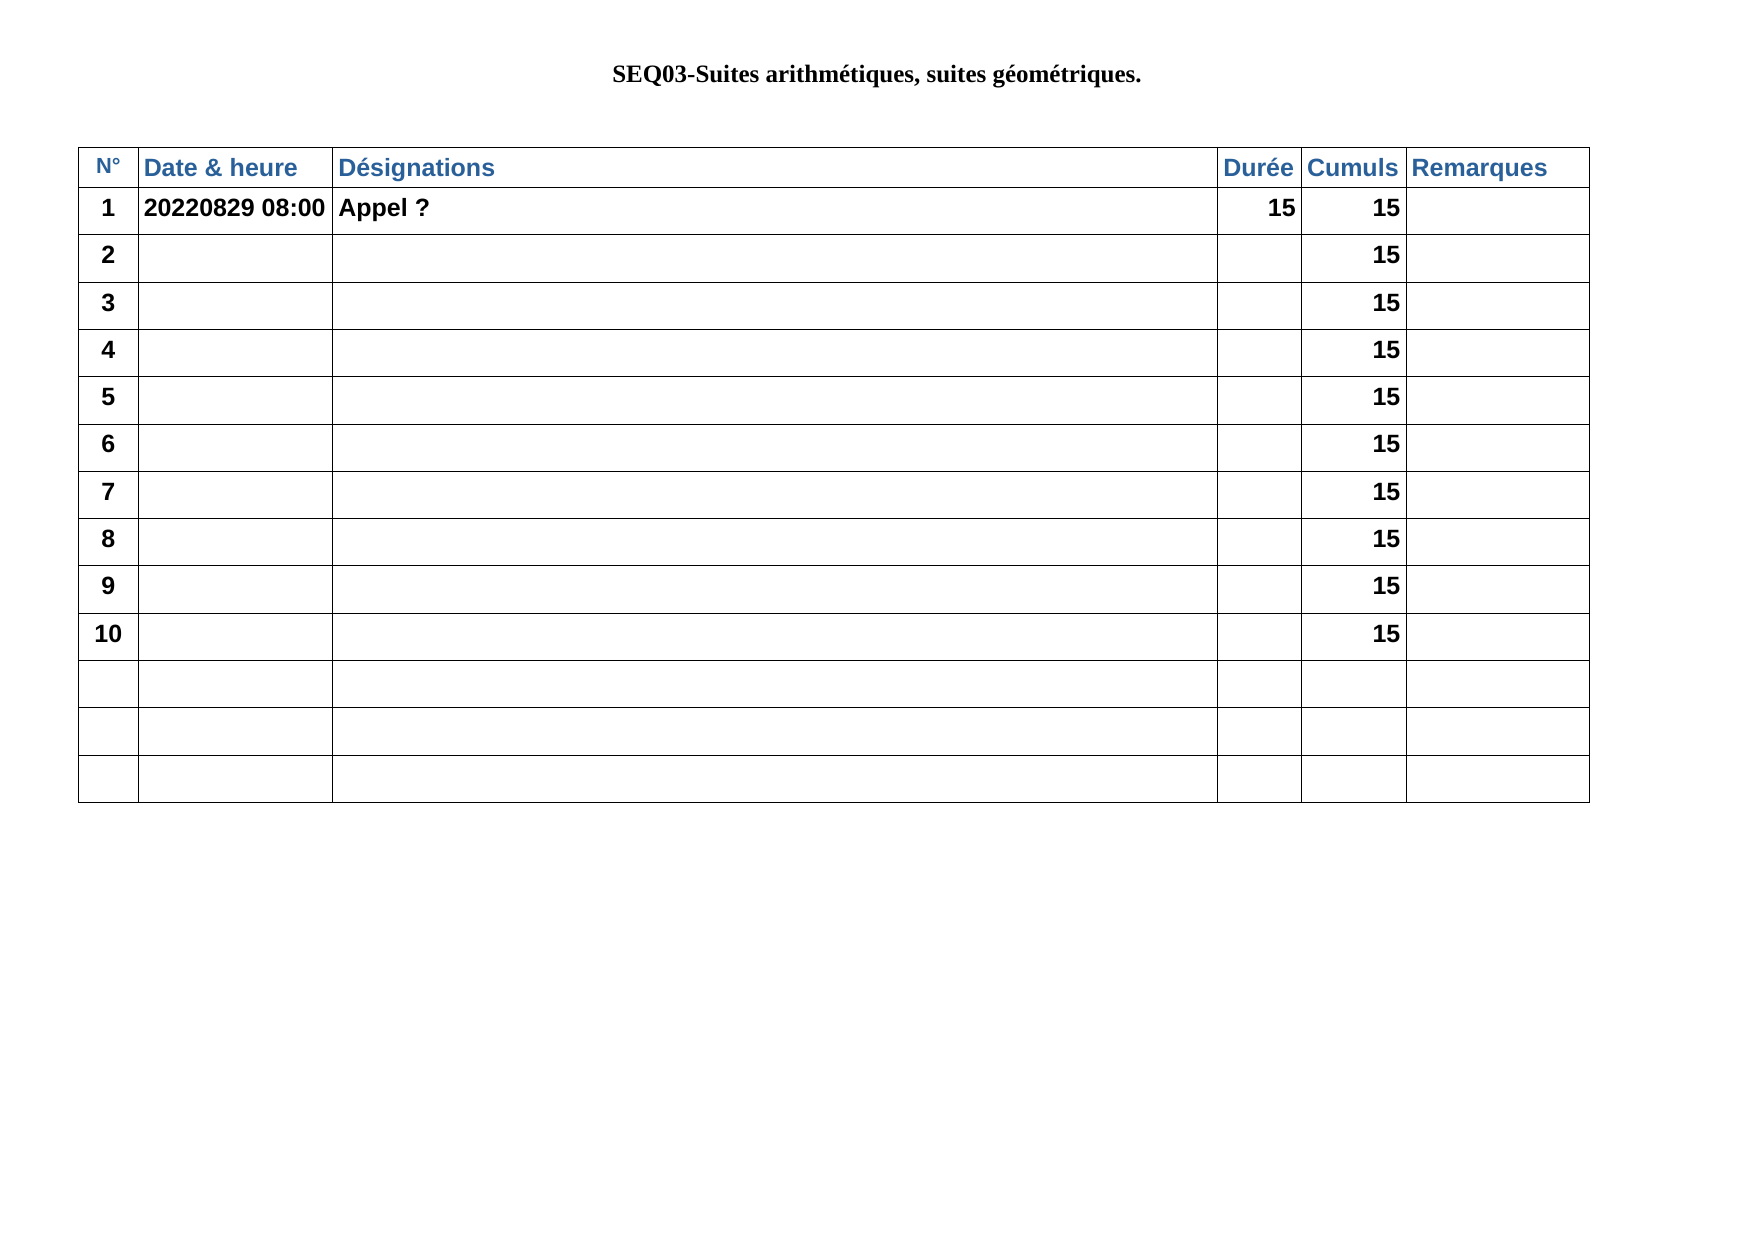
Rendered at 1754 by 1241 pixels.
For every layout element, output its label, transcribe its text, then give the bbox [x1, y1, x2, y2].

table_cell [139, 425, 332, 471]
table_cell [1218, 283, 1301, 329]
table_cell [1218, 756, 1301, 802]
table_cell [1407, 566, 1589, 613]
table_cell [333, 330, 1217, 376]
table_cell 2 [79, 235, 138, 282]
table_cell [333, 425, 1217, 471]
table_cell [79, 661, 138, 707]
table_cell [333, 708, 1217, 754]
table_cell 15 [1302, 330, 1406, 376]
table_cell [139, 566, 332, 613]
table_cell [1407, 283, 1589, 329]
table_header Durée [1218, 148, 1301, 187]
table_cell 1 [79, 188, 138, 234]
table_cell 15 [1302, 425, 1406, 471]
table_cell [1302, 756, 1406, 802]
table_cell [79, 708, 138, 754]
table_cell [139, 519, 332, 565]
table_cell 3 [79, 283, 138, 329]
table_cell 9 [79, 566, 138, 613]
table_cell [333, 614, 1217, 660]
table_cell [1218, 614, 1301, 660]
table_cell [333, 472, 1217, 518]
table_cell [139, 377, 332, 423]
table_cell 7 [79, 472, 138, 518]
table_cell [139, 661, 332, 707]
table_cell [333, 661, 1217, 707]
table_cell [1407, 377, 1589, 423]
table_cell [1218, 472, 1301, 518]
table_cell [1407, 425, 1589, 471]
table_cell [1407, 188, 1589, 234]
table_cell [1218, 377, 1301, 423]
table_cell [79, 756, 138, 802]
table_header Remarques [1407, 148, 1589, 187]
table_cell [1218, 661, 1301, 707]
table_cell [1407, 472, 1589, 518]
table_cell 15 [1302, 472, 1406, 518]
table_cell [333, 756, 1217, 802]
table_cell 6 [79, 425, 138, 471]
table_cell [139, 472, 332, 518]
table_cell 20220829 08:00 [139, 188, 332, 234]
table_cell [1407, 330, 1589, 376]
table_cell Appel ? [333, 188, 1217, 234]
table_cell [139, 283, 332, 329]
table_cell [1218, 566, 1301, 613]
table_cell 15 [1302, 235, 1406, 282]
table_header N° [79, 148, 138, 187]
table_cell [139, 235, 332, 282]
table_cell [139, 708, 332, 754]
table_cell 8 [79, 519, 138, 565]
table_cell [1407, 235, 1589, 282]
table_cell 15 [1302, 614, 1406, 660]
table_cell [139, 330, 332, 376]
table_cell [1302, 661, 1406, 707]
table_cell [333, 519, 1217, 565]
table_cell [333, 235, 1217, 282]
table_cell [1407, 614, 1589, 660]
table_header Cumuls [1302, 148, 1406, 187]
table_cell [1407, 708, 1589, 754]
table_cell 4 [79, 330, 138, 376]
table_cell [139, 756, 332, 802]
table_cell 15 [1302, 283, 1406, 329]
table_cell [333, 377, 1217, 423]
table_cell 15 [1302, 566, 1406, 613]
table_cell [1407, 519, 1589, 565]
table_header Désignations [333, 148, 1217, 187]
table_cell [1302, 708, 1406, 754]
table_cell 15 [1302, 188, 1406, 234]
table_cell 15 [1302, 519, 1406, 565]
table_cell [1407, 661, 1589, 707]
table_cell [139, 614, 332, 660]
table_cell 15 [1302, 377, 1406, 423]
table_cell [1218, 235, 1301, 282]
table_cell 10 [79, 614, 138, 660]
table_header Date & heure [139, 148, 332, 187]
table_cell [1218, 330, 1301, 376]
table_cell [333, 566, 1217, 613]
table_cell 5 [79, 377, 138, 423]
table_cell [1407, 756, 1589, 802]
table_cell 15 [1218, 188, 1301, 234]
table_cell [1218, 425, 1301, 471]
table_cell [1218, 708, 1301, 754]
table_cell [333, 283, 1217, 329]
table_cell [1218, 519, 1301, 565]
